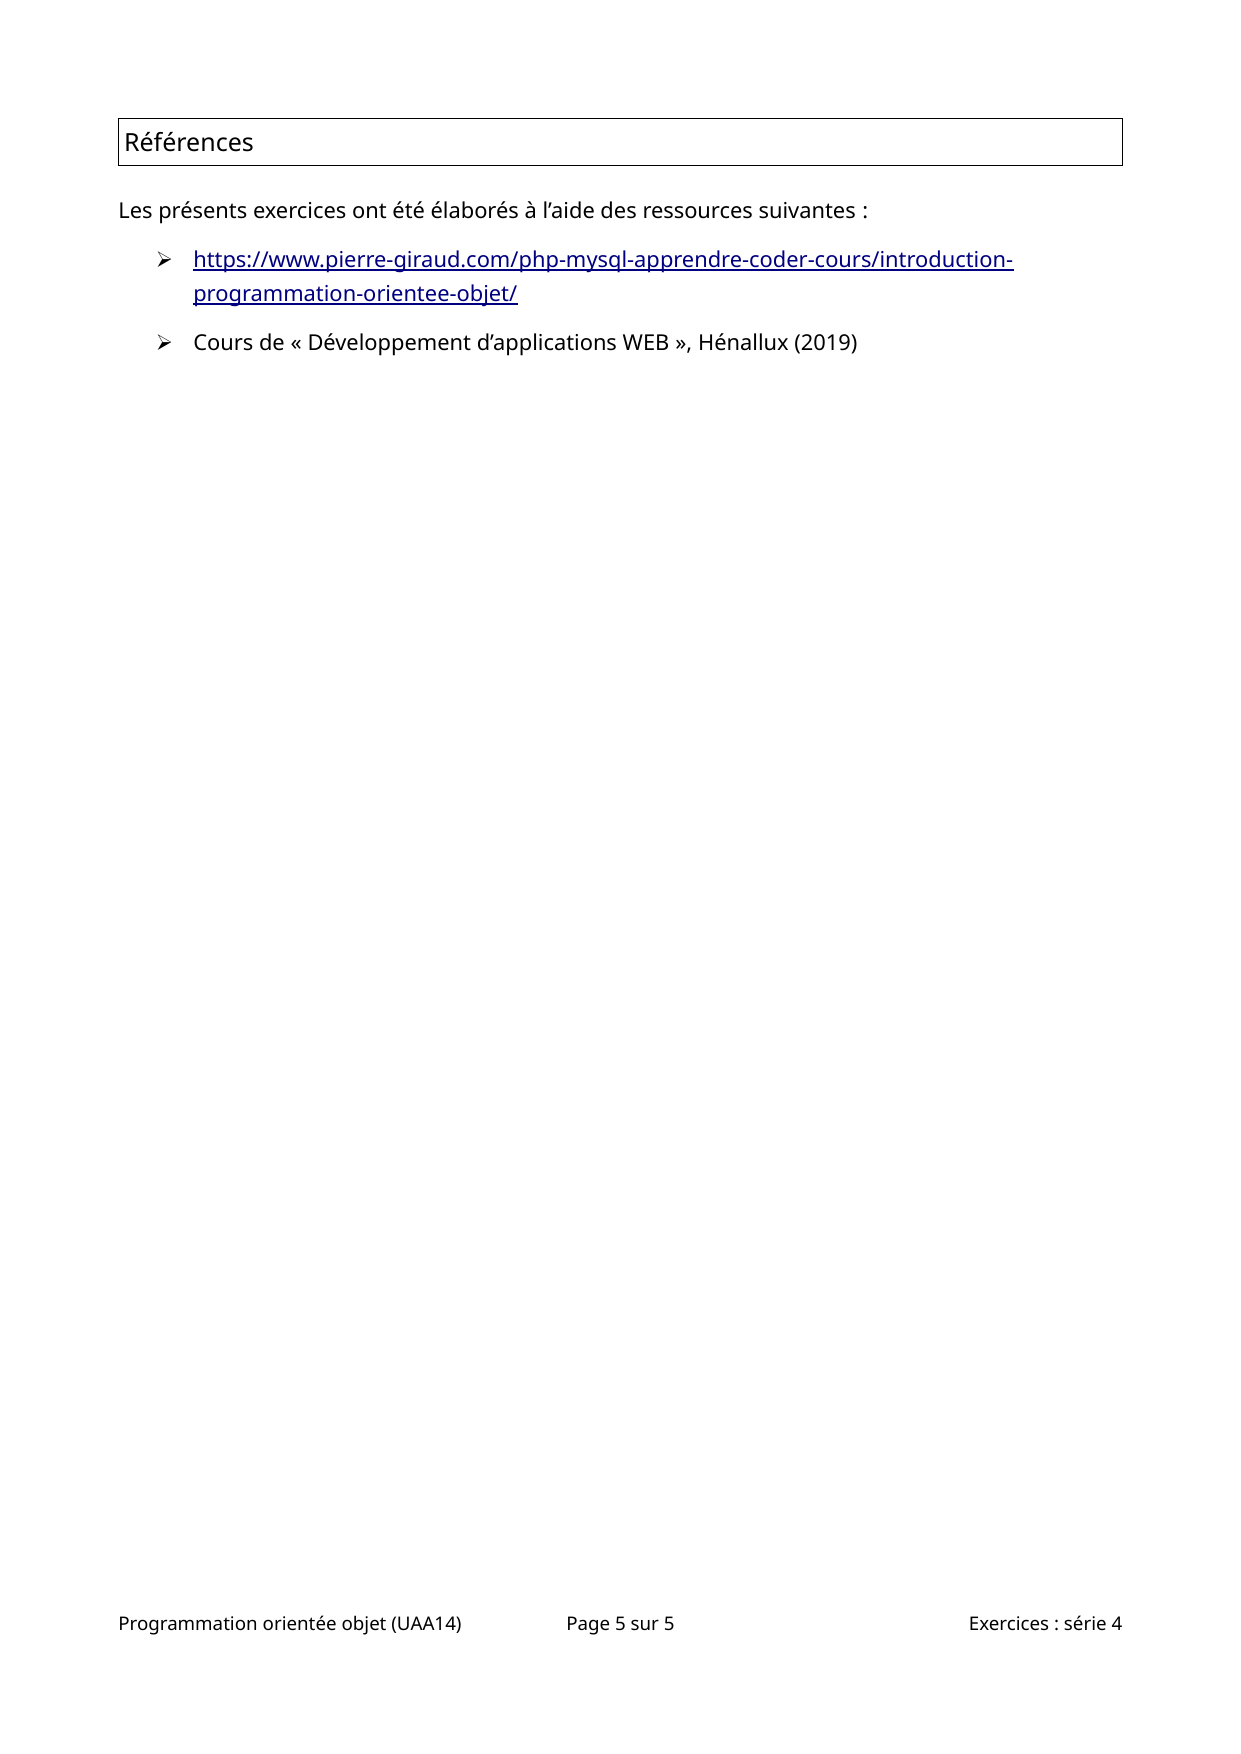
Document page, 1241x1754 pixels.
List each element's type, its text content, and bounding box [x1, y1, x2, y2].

table_header Références [119, 119, 1122, 165]
list Cours de « Développement d’applications WEB », Hénallux (2019) [156, 327, 1122, 357]
list https://www.pierre-giraud.com/php-mysql-apprendre-coder-cours/introduction-programmation-orientee-objet/ [156, 244, 1122, 308]
text Les présents exercices ont été élaborés à l’aide des ressources suivantes : [118, 195, 1122, 225]
